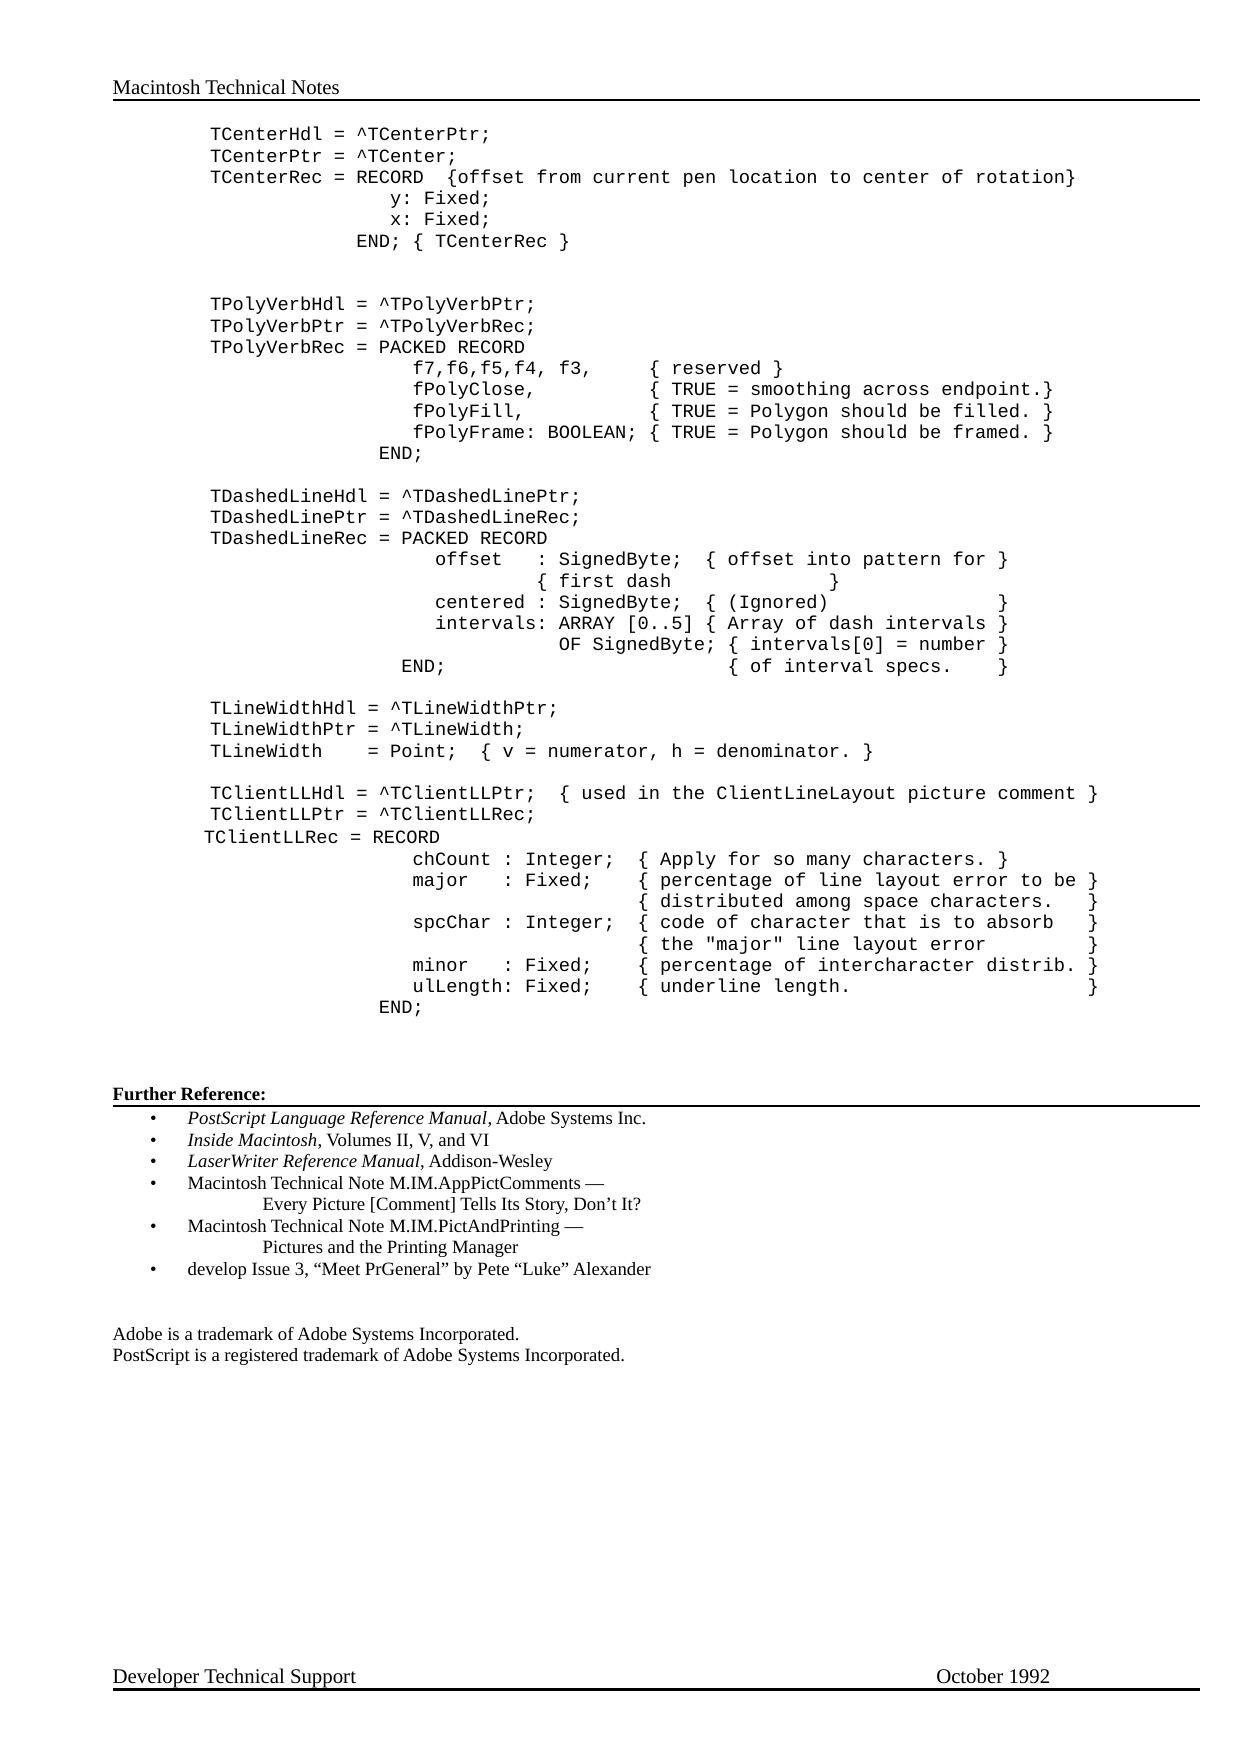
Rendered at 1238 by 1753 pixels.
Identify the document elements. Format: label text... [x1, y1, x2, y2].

text major : Fixed; { percentage of line layout error to be } [187, 871, 1200, 892]
text intervals: ARRAY [0..5] { Array of dash intervals } [187, 614, 1200, 635]
text TDashedLineRec = PACKED RECORD [187, 529, 1200, 550]
text Further Reference: [112, 1083, 1200, 1107]
text TCenterRec = RECORD {offset from current pen location to center of rotation} [187, 168, 1200, 189]
text fPolyFill, { TRUE = Polygon should be filled. } [187, 401, 1200, 423]
text fPolyClose, { TRUE = smoothing across endpoint.} [187, 380, 1200, 401]
text TDashedLinePtr = ^TDashedLineRec; [187, 508, 1200, 529]
text TClientLLHdl = ^TClientLLPtr; { used in the ClientLineLayout picture comment } [187, 784, 1200, 805]
text x: Fixed; [187, 210, 1200, 231]
text • PostScript Language Reference Manual, Adobe Systems Inc. [150, 1107, 1200, 1128]
text PostScript is a registered trademark of Adobe Systems Incorporated. [112, 1344, 1200, 1366]
text • Macintosh Technical Note M.IM.PictAndPrinting — [150, 1215, 1200, 1236]
text END; { of interval specs. } [187, 656, 1200, 678]
text TClientLLRec = RECORD [187, 826, 1200, 849]
text TPolyVerbRec = PACKED RECORD [187, 338, 1200, 359]
text TDashedLineHdl = ^TDashedLinePtr; [187, 486, 1200, 508]
text fPolyFrame: BOOLEAN; { TRUE = Polygon should be framed. } [187, 423, 1200, 444]
text • develop Issue 3, “Meet PrGeneral” by Pete “Luke” Alexander [150, 1258, 1200, 1279]
text minor : Fixed; { percentage of intercharacter distrib. } [187, 956, 1200, 977]
text TPolyVerbHdl = ^TPolyVerbPtr; [187, 295, 1200, 316]
text TLineWidthHdl = ^TLineWidthPtr; [187, 699, 1200, 720]
text centered : SignedByte; { (Ignored) } [187, 593, 1200, 614]
text spcChar : Integer; { code of character that is to absorb } [187, 913, 1200, 934]
text END; { TCenterRec } [187, 231, 1200, 253]
text • LaserWriter Reference Manual, Addison-Wesley [150, 1150, 1200, 1172]
text TLineWidth = Point; { v = numerator, h = denominator. } [187, 741, 1200, 763]
text TCenterHdl = ^TCenterPtr; [187, 125, 1200, 146]
text Adobe is a trademark of Adobe Systems Incorporated. [112, 1323, 1200, 1344]
text TPolyVerbPtr = ^TPolyVerbRec; [187, 316, 1200, 338]
text Pictures and the Printing Manager [150, 1236, 1200, 1258]
text y: Fixed; [187, 189, 1200, 210]
text • Macintosh Technical Note M.IM.AppPictComments — [150, 1172, 1200, 1193]
text • Inside Macintosh, Volumes II, V, and VI [150, 1128, 1200, 1150]
text TLineWidthPtr = ^TLineWidth; [187, 720, 1200, 741]
text TClientLLPtr = ^TClientLLRec; [187, 805, 1200, 826]
text END; [187, 998, 1200, 1019]
text { distributed among space characters. } [187, 892, 1200, 913]
text chCount : Integer; { Apply for so many characters. } [187, 849, 1200, 871]
text { the "major" line layout error } [187, 934, 1200, 956]
text f7,f6,f5,f4, f3, { reserved } [187, 359, 1200, 380]
text ulLength: Fixed; { underline length. } [187, 977, 1200, 998]
text Every Picture [Comment] Tells Its Story, Don’t It? [150, 1193, 1200, 1215]
text END; [187, 444, 1200, 465]
text TCenterPtr = ^TCenter; [187, 146, 1200, 168]
text offset : SignedByte; { offset into pattern for } { first dash } [187, 550, 1200, 593]
text OF SignedByte; { intervals[0] = number } [187, 635, 1200, 656]
